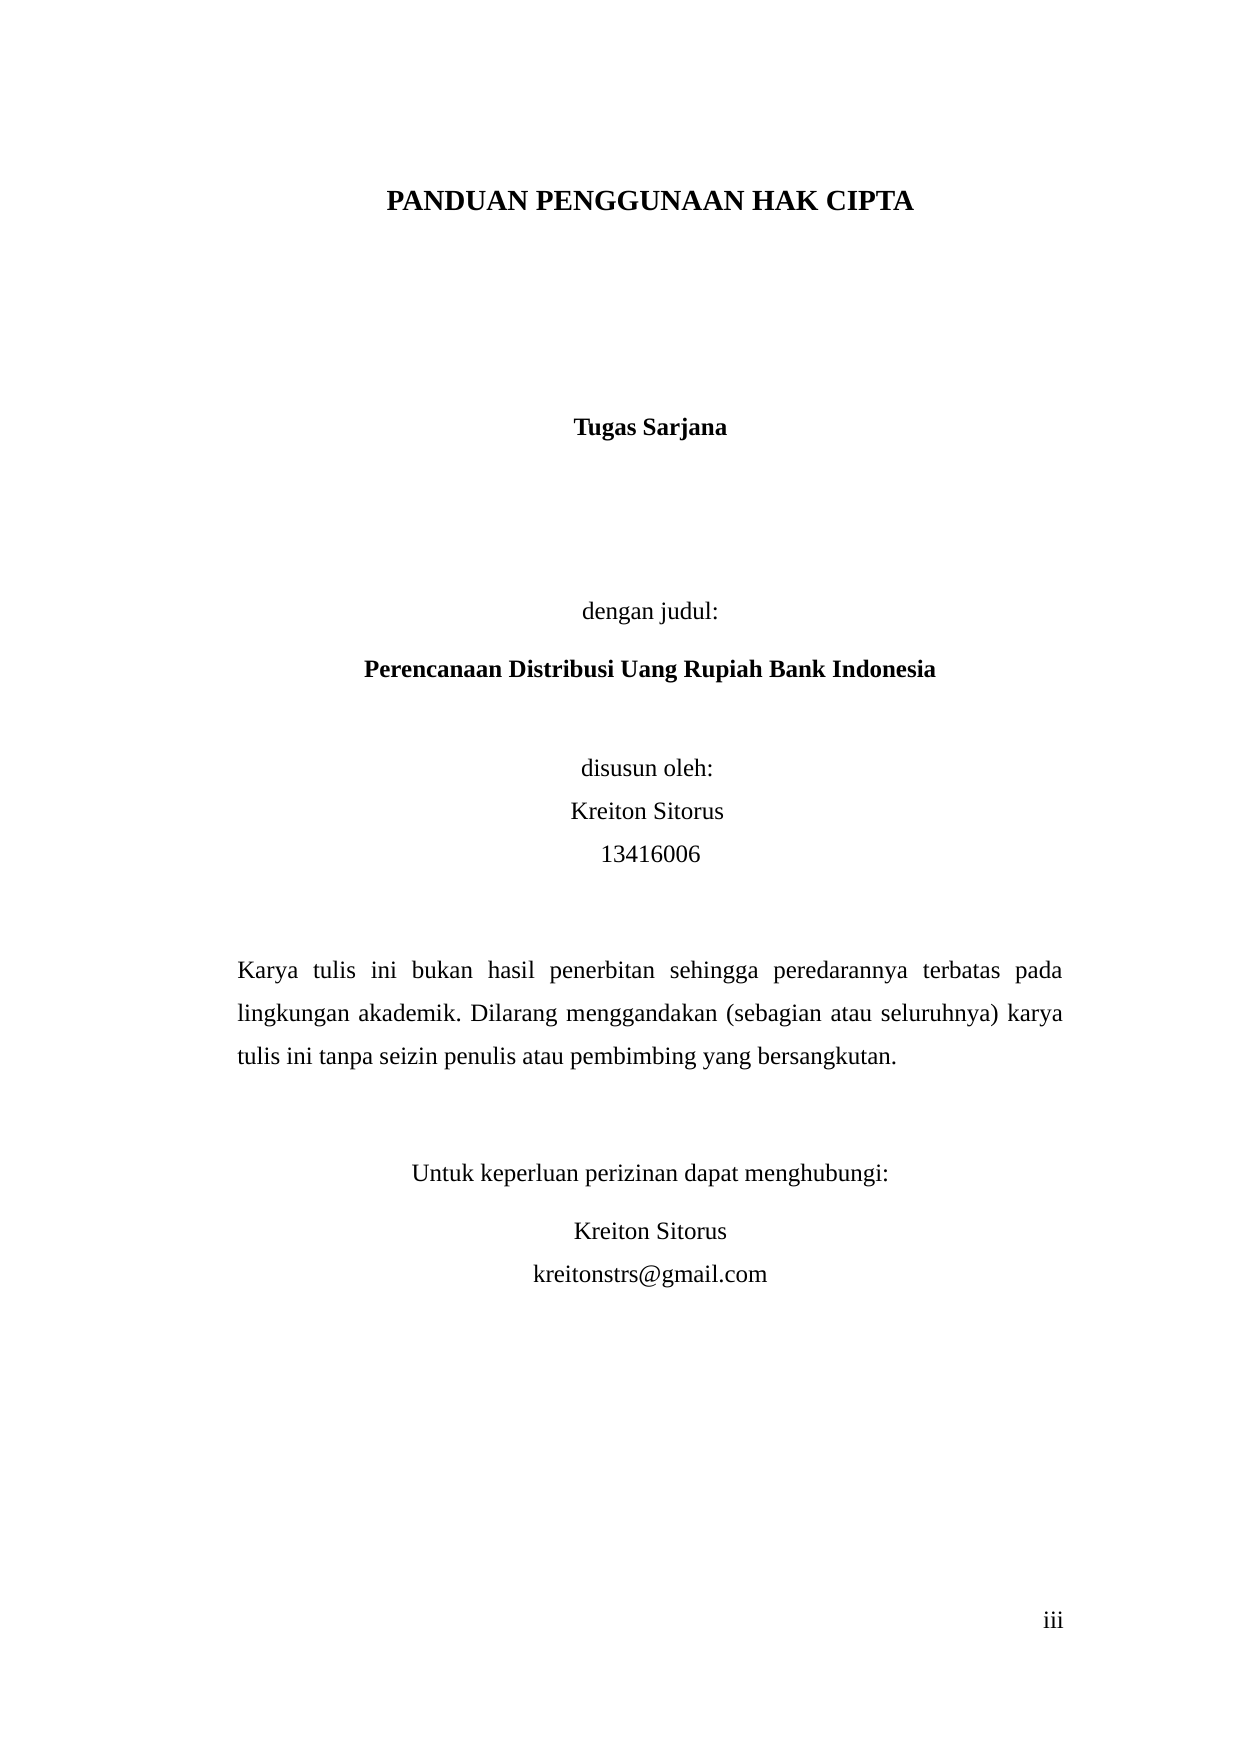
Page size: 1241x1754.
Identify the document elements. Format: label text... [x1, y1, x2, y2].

text disusun oleh: Kreiton Sitorus 13416006 [237, 709, 1063, 868]
subtitle Tugas Sarjana [237, 239, 1063, 441]
subtitle Perencanaan Distribusi Uang Rupiah Bank Indonesia [237, 654, 1063, 683]
subtitle Panduan Penggunaan Hak Cipta [237, 183, 1063, 217]
text Karya tulis ini bukan hasil penerbitan sehingga peredarannya terbatas pada lingkungan akademik. Dilarang menggandakan (sebagian atau seluruhnya) karya tulis ini tanpa seizin penulis atau pembimbing yang bersangkutan. [237, 955, 1063, 1070]
text dengan judul: [237, 467, 1063, 625]
text Untuk keperluan perizinan dapat menghubungi: [237, 1158, 1063, 1186]
text Kreiton Sitorus kreitonstrs@gmail.com [237, 1216, 1063, 1288]
